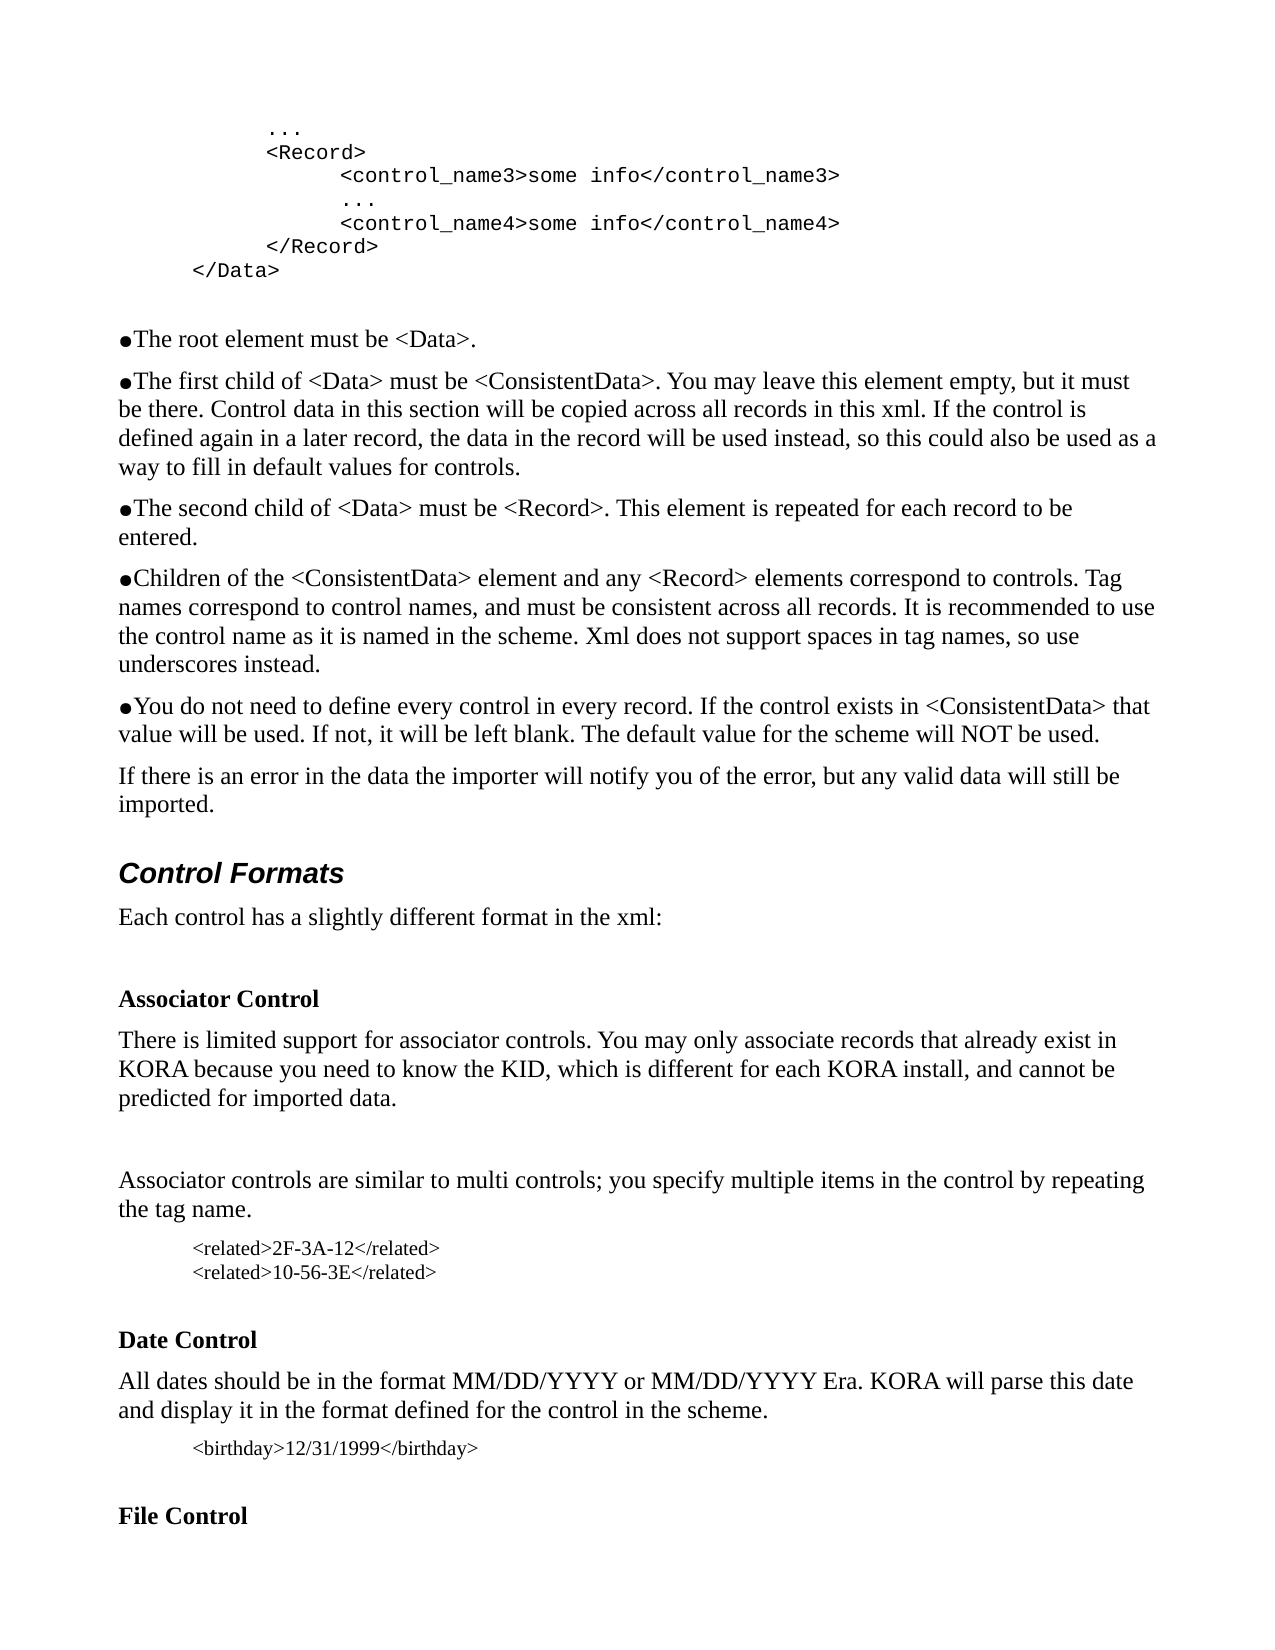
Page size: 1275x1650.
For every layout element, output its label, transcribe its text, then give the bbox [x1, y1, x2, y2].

text All dates should be in the format MM/DD/YYYY or MM/DD/YYYY Era. KORA will parse this date and display it in the format defined for the control in the scheme. [118, 1366, 1157, 1424]
text </Data> [118, 260, 1157, 284]
text <birthday>12/31/1999</birthday> [118, 1436, 1157, 1460]
text There is limited support for associator controls. You may only associate records that already exist in KORA because you need to know the KID, which is different for each KORA install, and cannot be predicted for imported data. [118, 1026, 1157, 1112]
list Children of the <ConsistentData> element and any <Record> elements correspond to controls. Tag names correspond to control names, and must be consistent across all records. It is recommended to use the control name as it is named in the scheme. Xml does not support spaces in tag names, so use underscores instead. [118, 563, 1157, 678]
text Date Control [118, 1325, 1157, 1354]
text ... [118, 118, 1157, 142]
list The second child of <Data> must be <Record>. This element is repeated for each record to be entered. [118, 493, 1157, 551]
text </Record> [118, 236, 1157, 260]
text ... [118, 189, 1157, 213]
text <related>2F-3A-12</related> [118, 1236, 1157, 1259]
list You do not need to define every control in every record. If the control exists in <ConsistentData> that value will be used. If not, it will be left blank. The default value for the scheme will NOT be used. [118, 691, 1157, 748]
text Each control has a slightly different format in the xml: [118, 902, 1157, 931]
list The first child of <Data> must be <ConsistentData>. You may leave this element empty, but it must be there. Control data in this section will be copied across all records in this xml. If the control is defined again in a later record, the data in the record will be used instead, so this could also be used as a way to fill in default values for controls. [118, 366, 1157, 481]
list The root element must be <Data>. [118, 324, 1157, 353]
text <control_name4>some info</control_name4> [118, 213, 1157, 236]
text File Control [118, 1501, 1157, 1530]
subtitle Control Formats [118, 856, 1157, 889]
text <related>10-56-3E</related> [118, 1259, 1157, 1284]
text Associator controls are similar to multi controls; you specify multiple items in the control by repeating the tag name. [118, 1166, 1157, 1223]
text <Record> [118, 142, 1157, 165]
text Associator Control [118, 984, 1157, 1013]
text <control_name3>some info</control_name3> [118, 165, 1157, 189]
text If there is an error in the data the importer will notify you of the error, but any valid data will still be imported. [118, 761, 1157, 818]
